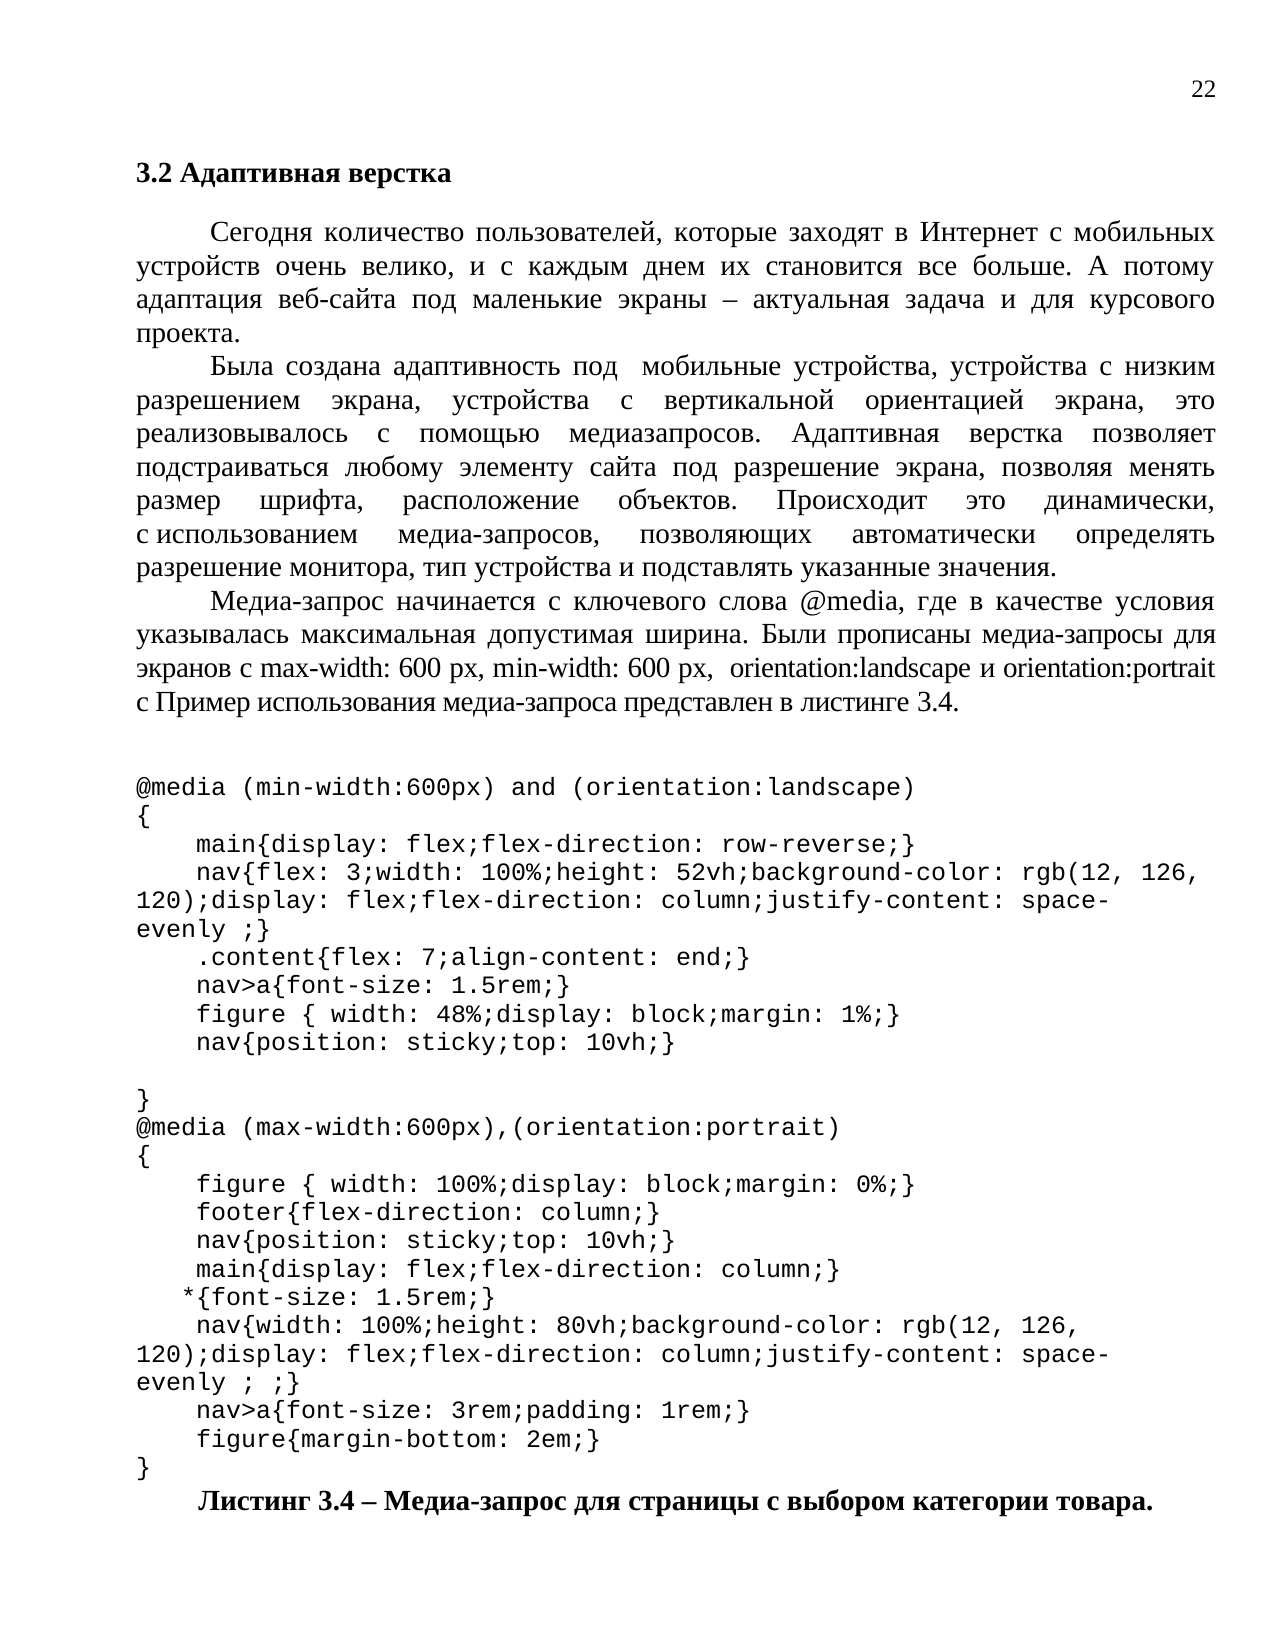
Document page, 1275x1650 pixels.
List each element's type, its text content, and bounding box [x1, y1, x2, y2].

text nav{position: sticky;top: 10vh;} [136, 1030, 1216, 1058]
text { [136, 1143, 1216, 1171]
text figure{margin-bottom: 2em;} [136, 1426, 1216, 1455]
text main{display: flex;flex-direction: column;} [136, 1256, 1216, 1285]
text { [136, 803, 1216, 831]
text Листинг 3.4 – Медиа-запрос для страницы с выбором категории товара. [136, 1483, 1216, 1517]
text figure { width: 100%;display: block;margin: 0%;} [136, 1171, 1216, 1200]
text Была создана адаптивность под мобильные устройства, устройства с низким разрешением экрана, устройства с вертикальной ориентацией экрана, это реализовывалось с помощью медиазапросов. Адаптивная верстка позволяет подстраиваться любому элементу сайта под разрешение экрана, позволяя менять размер шрифта, расположение объектов. Происходит это динамически, с использованием медиа-запросов, позволяющих автоматически определять разрешение монитора, тип устройства и подставлять указанные значения. [136, 348, 1216, 583]
text Сегодня количество пользователей, которые заходят в Интернет с мобильных устройств очень велико, и с каждым днем их становится все больше. А потому адаптация веб-сайта под маленькие экраны – актуальная задача и для курсового проекта. [136, 214, 1216, 348]
text .content{flex: 7;align-content: end;} [136, 945, 1216, 973]
text nav{width: 100%;height: 80vh;background-color: rgb(12, 126, 120);display: flex;flex-direction: column;justify-content: space-evenly ; ;} [136, 1313, 1216, 1398]
text @media (max-width:600px),(orientation:portrait) [136, 1115, 1216, 1143]
text nav{position: sticky;top: 10vh;} [136, 1228, 1216, 1256]
text nav>a{font-size: 3rem;padding: 1rem;} [136, 1398, 1216, 1426]
text @media (min-width:600px) and (orientation:landscape) [136, 775, 1216, 803]
subtitle 3.2 Адаптивная верстка [136, 156, 1216, 189]
text figure { width: 48%;display: block;margin: 1%;} [136, 1001, 1216, 1030]
text nav{flex: 3;width: 100%;height: 52vh;background-color: rgb(12, 126, 120);display: flex;flex-direction: column;justify-content: space-evenly ;} [136, 860, 1216, 945]
text Медиа-запрос начинается с ключевого слова @media, где в качестве условия указывалась максимальная допустимая ширина. Были прописаны медиа-запросы для экранов с max-width: 600 px, min-width: 600 px, orientation:landscape и orientation:portrait с Пример использования медиа-запроса представлен в листинге 3.4. [136, 583, 1216, 717]
text nav>a{font-size: 1.5rem;} [136, 973, 1216, 1001]
text } [136, 1086, 1216, 1115]
text *{font-size: 1.5rem;} [136, 1285, 1216, 1313]
text footer{flex-direction: column;} [136, 1200, 1216, 1228]
text } [136, 1455, 1216, 1483]
text main{display: flex;flex-direction: row-reverse;} [136, 831, 1216, 860]
